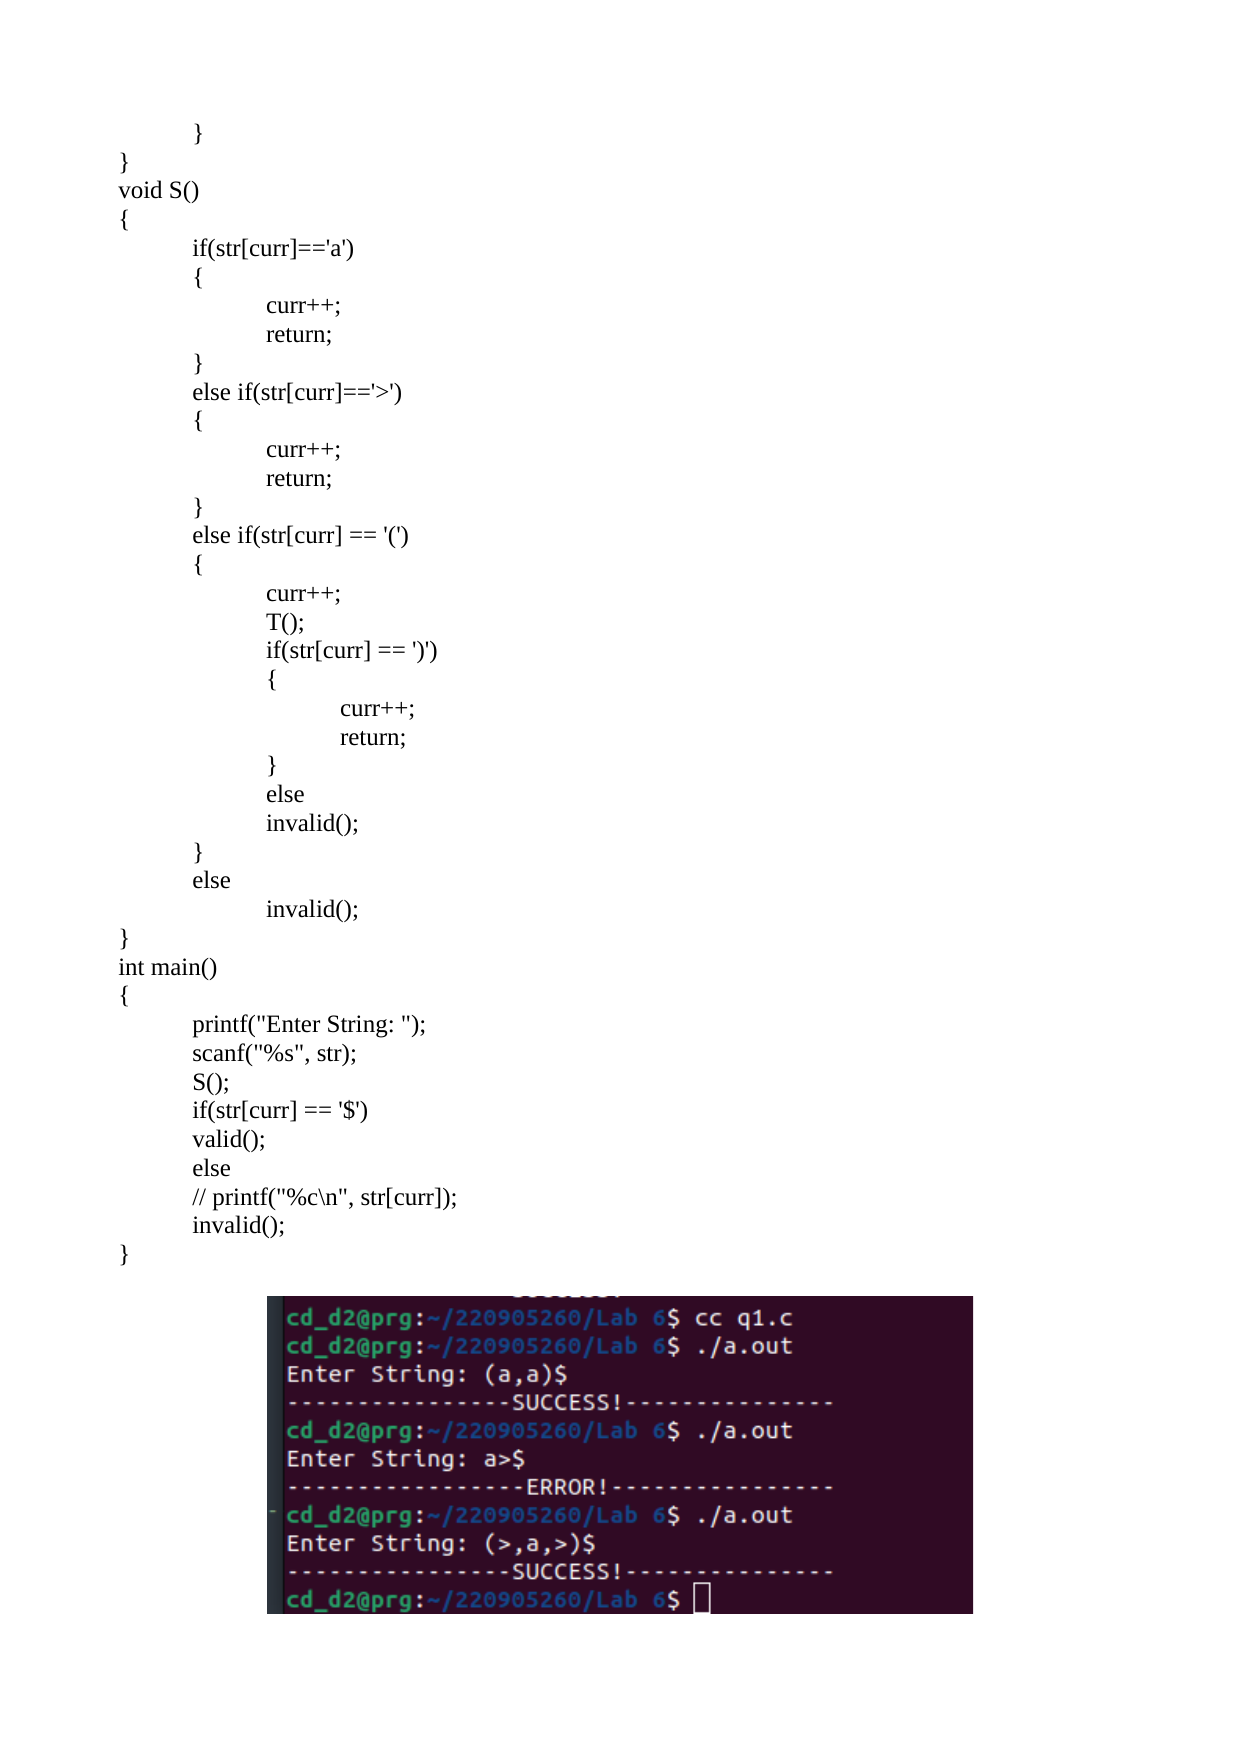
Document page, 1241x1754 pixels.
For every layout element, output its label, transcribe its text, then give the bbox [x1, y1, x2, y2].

text return; [118, 319, 1122, 348]
text } [118, 1239, 1122, 1268]
text else [118, 779, 1122, 808]
text { [118, 262, 1122, 291]
text return; [118, 463, 1122, 492]
text // printf("%c\n", str[curr]); [118, 1182, 1122, 1211]
text void S() [118, 176, 1122, 204]
text { [118, 549, 1122, 578]
text } [118, 118, 1122, 147]
text return; [118, 722, 1122, 751]
text valid(); [118, 1124, 1122, 1153]
text } [118, 348, 1122, 377]
text scanf("%s", str); [118, 1038, 1122, 1067]
text if(str[curr] == ')') [118, 636, 1122, 664]
text curr++; [118, 693, 1122, 722]
text } [118, 751, 1122, 779]
text { [118, 981, 1122, 1009]
text } [118, 147, 1122, 176]
text { [118, 664, 1122, 693]
text else [118, 1153, 1122, 1182]
text printf("Enter String: "); [118, 1009, 1122, 1038]
text { [118, 406, 1122, 434]
text int main() [118, 952, 1122, 981]
text if(str[curr] == '$') [118, 1096, 1122, 1124]
text { [118, 204, 1122, 233]
text curr++; [118, 291, 1122, 319]
text curr++; [118, 578, 1122, 607]
text T(); [118, 607, 1122, 636]
text if(str[curr]=='a') [118, 233, 1122, 262]
text else if(str[curr]=='>') [118, 377, 1122, 406]
text invalid(); [118, 894, 1122, 923]
text } [118, 837, 1122, 866]
picture [267, 1296, 974, 1614]
text curr++; [118, 434, 1122, 463]
text else [118, 866, 1122, 894]
text } [118, 923, 1122, 952]
text invalid(); [118, 808, 1122, 837]
text S(); [118, 1067, 1122, 1096]
text invalid(); [118, 1211, 1122, 1239]
text } [118, 492, 1122, 521]
text else if(str[curr] == '(') [118, 521, 1122, 549]
